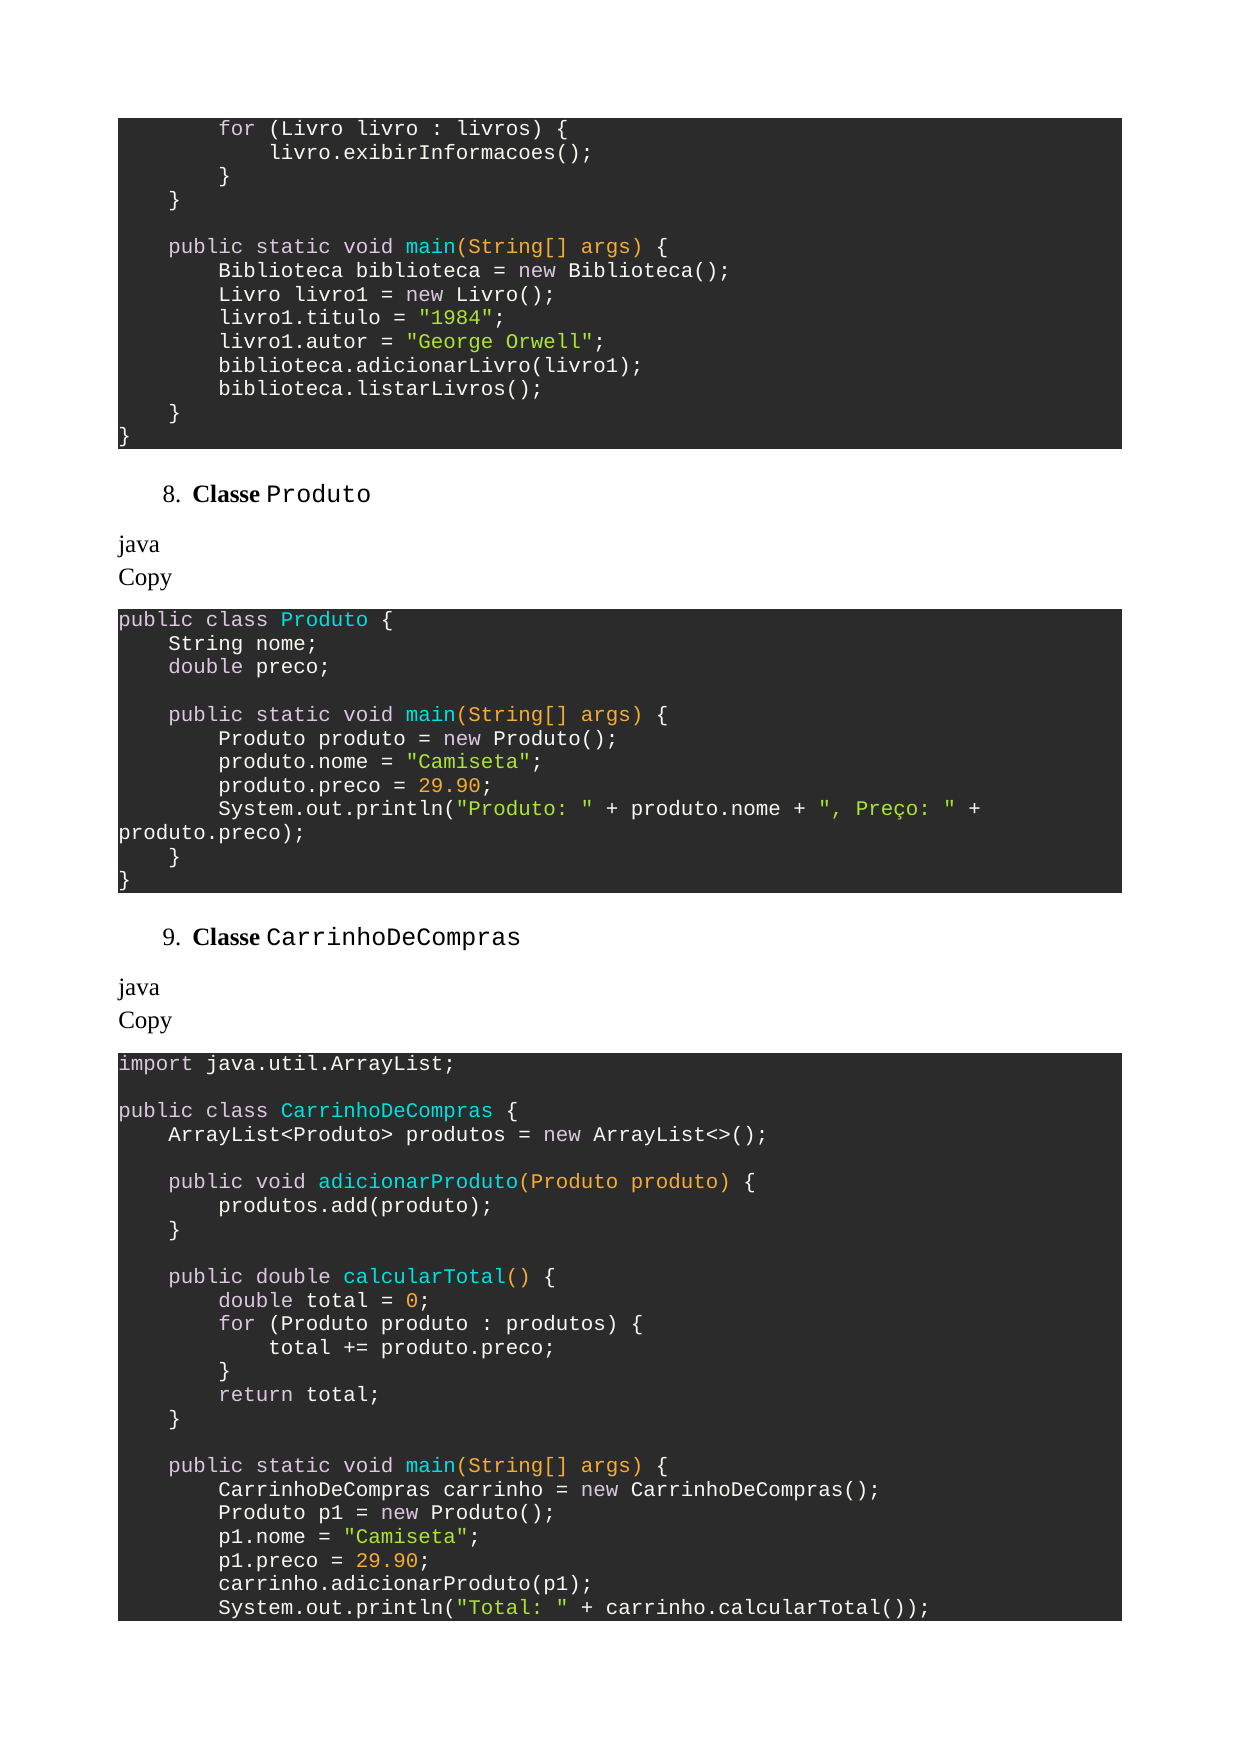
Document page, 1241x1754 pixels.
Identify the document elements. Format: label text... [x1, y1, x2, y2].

text System.out.println("Produto: " + produto.nome + ", Preço: " + produto.preco); [118, 798, 1122, 846]
text livro1.autor = "George Orwell"; [118, 331, 1122, 354]
text produtos.add(produto); [118, 1195, 1122, 1219]
text public class Produto { [118, 609, 1122, 633]
text } [118, 869, 1122, 893]
text Livro livro1 = new Livro(); [118, 284, 1122, 307]
text } [118, 846, 1122, 869]
text for (Livro livro : livros) { [118, 118, 1122, 142]
text produto.preco = 29.90; [118, 775, 1122, 798]
text livro1.titulo = "1984"; [118, 307, 1122, 331]
text CarrinhoDeCompras carrinho = new CarrinhoDeCompras(); [118, 1479, 1122, 1502]
text } [118, 402, 1122, 426]
text ArrayList<Produto> produtos = new ArrayList<>(); [118, 1124, 1122, 1148]
text } [118, 426, 1122, 449]
text java [118, 972, 1122, 1001]
text double preco; [118, 657, 1122, 680]
text String nome; [118, 633, 1122, 657]
text } [118, 189, 1122, 213]
text for (Produto produto : produtos) { [118, 1313, 1122, 1337]
text public void adicionarProduto(Produto produto) { [118, 1171, 1122, 1195]
text java [118, 529, 1122, 557]
text Copy [118, 1006, 1122, 1034]
text p1.preco = 29.90; [118, 1550, 1122, 1573]
text double total = 0; [118, 1289, 1122, 1313]
text produto.nome = "Camiseta"; [118, 751, 1122, 775]
text public static void main(String[] args) { [118, 236, 1122, 260]
text } [118, 165, 1122, 189]
text Copy [118, 562, 1122, 590]
text Produto produto = new Produto(); [118, 727, 1122, 751]
text } [118, 1408, 1122, 1431]
text } [118, 1361, 1122, 1384]
text public static void main(String[] args) { [118, 704, 1122, 727]
text return total; [118, 1384, 1122, 1408]
text public static void main(String[] args) { [118, 1455, 1122, 1479]
text public class CarrinhoDeCompras { [118, 1100, 1122, 1124]
list Classe CarrinhoDeCompras [162, 922, 1122, 953]
text public double calcularTotal() { [118, 1266, 1122, 1289]
text p1.nome = "Camiseta"; [118, 1526, 1122, 1550]
text Produto p1 = new Produto(); [118, 1502, 1122, 1526]
text import java.util.ArrayList; [118, 1053, 1122, 1077]
text livro.exibirInformacoes(); [118, 142, 1122, 165]
text } [118, 1219, 1122, 1242]
text total += produto.preco; [118, 1337, 1122, 1361]
list Classe Produto [162, 479, 1122, 509]
text System.out.println("Total: " + carrinho.calcularTotal()); [118, 1597, 1122, 1621]
text Biblioteca biblioteca = new Biblioteca(); [118, 260, 1122, 284]
text carrinho.adicionarProduto(p1); [118, 1573, 1122, 1597]
text biblioteca.adicionarLivro(livro1); [118, 354, 1122, 378]
text biblioteca.listarLivros(); [118, 378, 1122, 402]
